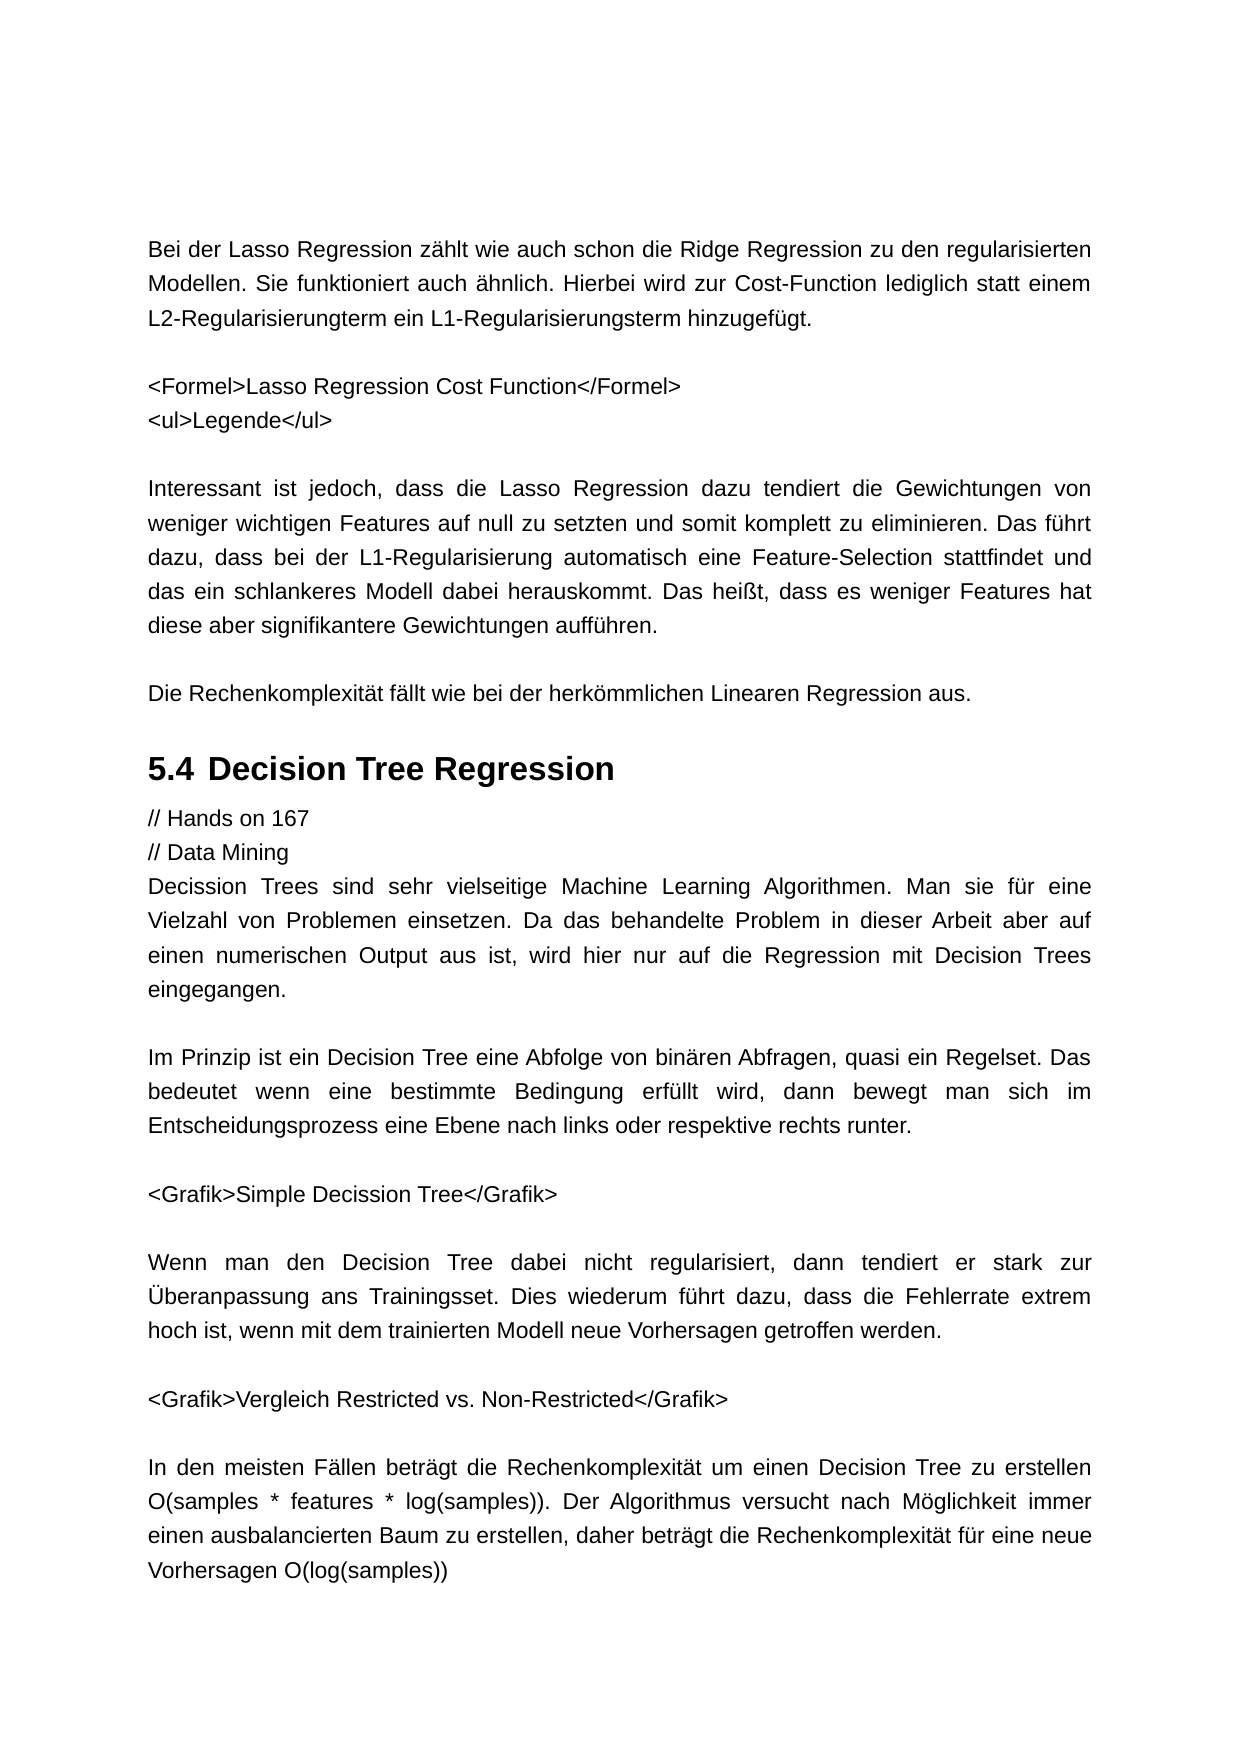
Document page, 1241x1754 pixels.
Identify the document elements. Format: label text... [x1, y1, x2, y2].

text Im Prinzip ist ein Decision Tree eine Abfolge von binären Abfragen, quasi ein Regelset. Das bedeutet wenn eine bestimmte Bedingung erfüllt wird, dann bewegt man sich im Entscheidungsprozess eine Ebene nach links oder respektive rechts runter. [148, 1044, 1092, 1139]
text // Data Mining [148, 839, 1092, 865]
text Decission Trees sind sehr vielseitige Machine Learning Algorithmen. Man sie für eine Vielzahl von Problemen einsetzen. Da das behandelte Problem in dieser Arbeit aber auf einen numerischen Output aus ist, wird hier nur auf die Regression mit Decision Trees eingegangen. [148, 873, 1092, 1002]
text In den meisten Fällen beträgt die Rechenkomplexität um einen Decision Tree zu erstellen O(samples * features * log(samples)). Der Algorithmus versucht nach Möglichkeit immer einen ausbalancierten Baum zu erstellen, daher beträgt die Rechenkomplexität für eine neue Vorhersagen O(log(samples)) [148, 1454, 1092, 1583]
text <Grafik>Simple Decission Tree</Grafik> [148, 1181, 1092, 1207]
text Wenn man den Decision Tree dabei nicht regularisiert, dann tendiert er stark zur Überanpassung ans Trainingsset. Dies wiederum führt dazu, dass die Fehlerrate extrem hoch ist, wenn mit dem trainierten Modell neue Vorhersagen getroffen werden. [148, 1249, 1092, 1344]
text <ul>Legende</ul> [148, 407, 1092, 433]
text Die Rechenkomplexität fällt wie bei der herkömmlichen Linearen Regression aus. [148, 680, 1092, 707]
text <Grafik>Vergleich Restricted vs. Non-Restricted</Grafik> [148, 1386, 1092, 1412]
text // Hands on 167 [148, 805, 1092, 831]
subtitle Decision Tree Regression [148, 749, 1092, 787]
text Bei der Lasso Regression zählt wie auch schon die Ridge Regression zu den regularisierten Modellen. Sie funktioniert auch ähnlich. Hierbei wird zur Cost-Function lediglich statt einem L2-Regularisierungterm ein L1-Regularisierungsterm hinzugefügt. [148, 236, 1092, 331]
text Interessant ist jedoch, dass die Lasso Regression dazu tendiert die Gewichtungen von weniger wichtigen Features auf null zu setzten und somit komplett zu eliminieren. Das führt dazu, dass bei der L1-Regularisierung automatisch eine Feature-Selection stattfindet und das ein schlankeres Modell dabei herauskommt. Das heißt, dass es weniger Features hat diese aber signifikantere Gewichtungen aufführen. [148, 475, 1092, 638]
text <Formel>Lasso Regression Cost Function</Formel> [148, 373, 1092, 399]
